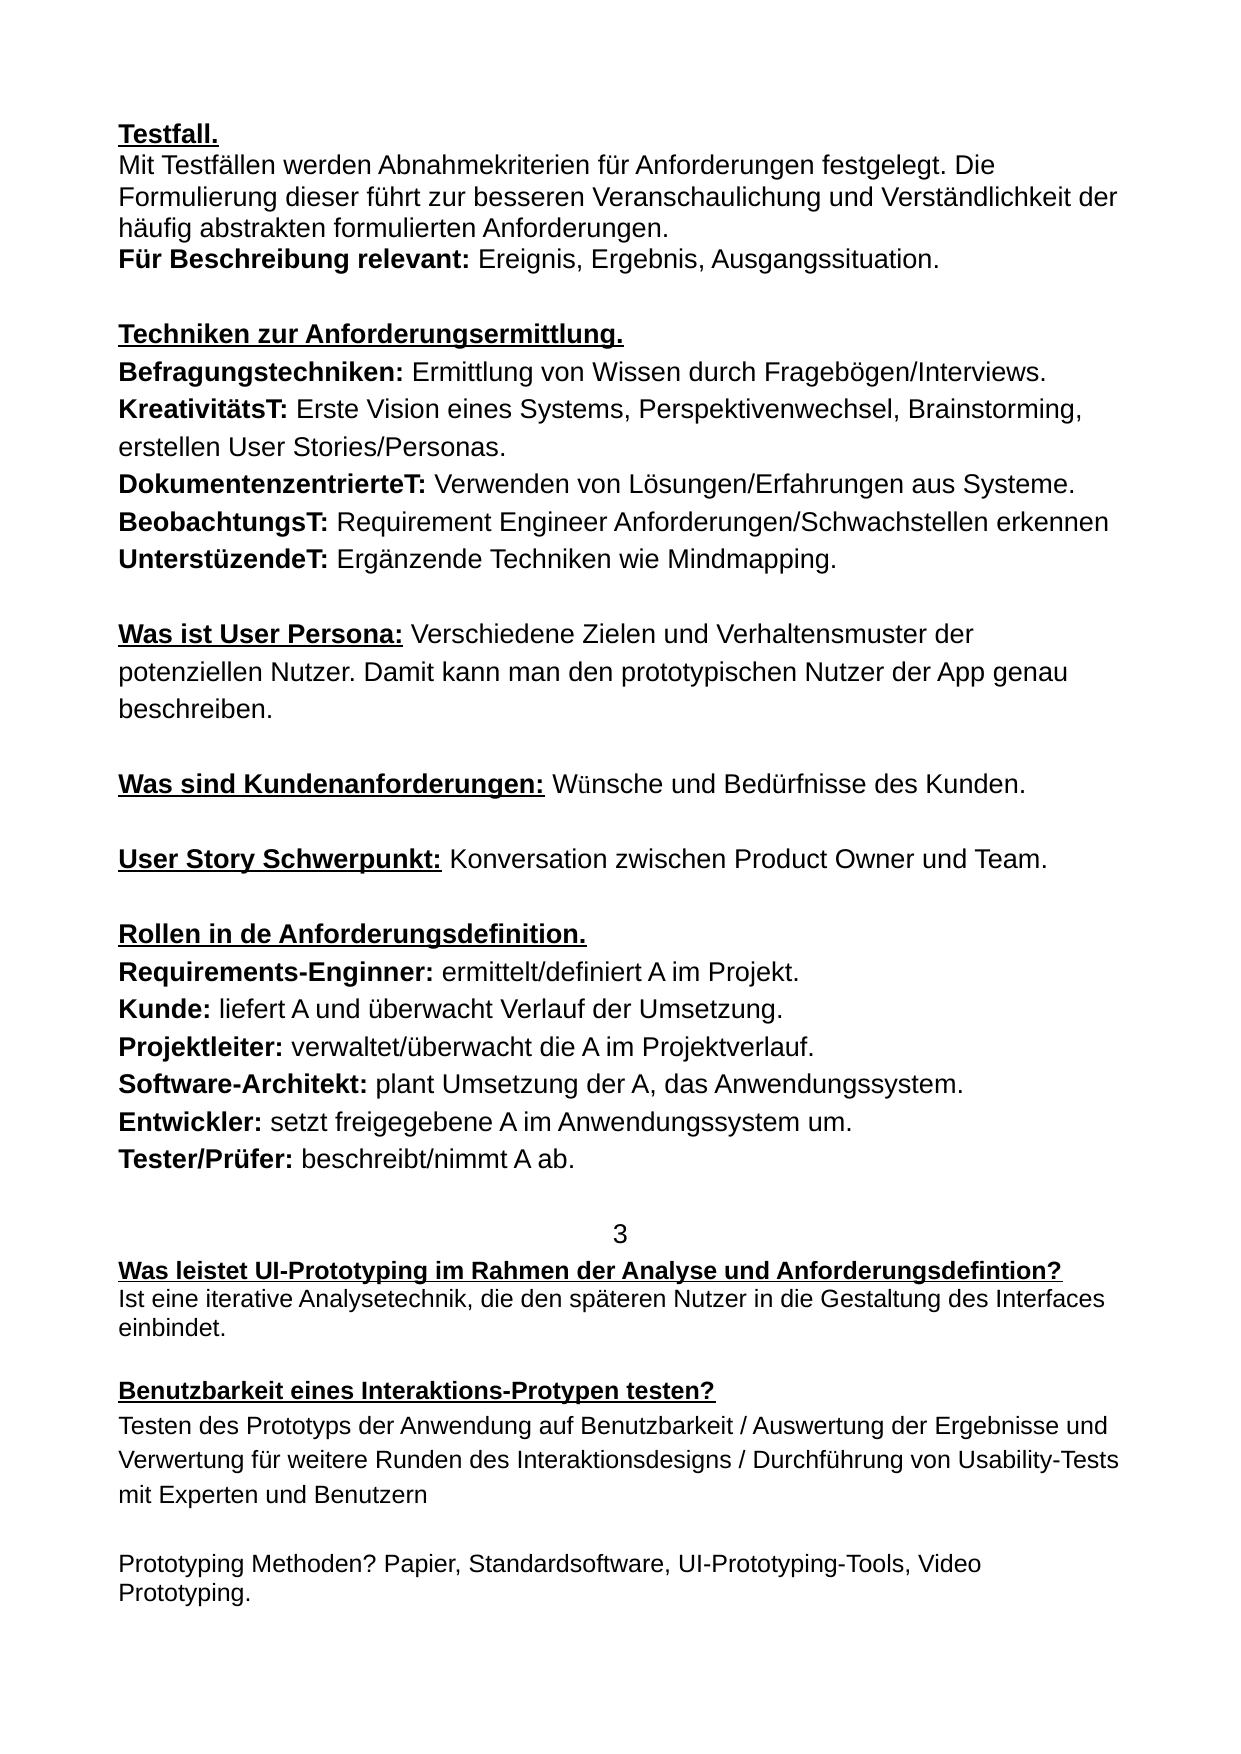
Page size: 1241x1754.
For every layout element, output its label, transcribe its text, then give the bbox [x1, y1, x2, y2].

text Mit Testfällen werden Abnahmekriterien für Anforderungen festgelegt. Die Formulierung dieser führt zur besseren Veranschaulichung und Verständlichkeit der häufig abstrakten formulierten Anforderungen. [118, 149, 1122, 243]
text Ist eine iterative Analysetechnik, die den späteren Nutzer in die Gestaltung des Interfaces einbindet. [118, 1284, 1122, 1342]
text DokumentenzentrierteT: Verwenden von Lösungen/Erfahrungen aus Systeme. [118, 468, 1122, 499]
text Rollen in de Anforderungsdefinition. [118, 918, 1122, 949]
text User Story Schwerpunkt: Konversation zwischen Product Owner und Team. [118, 843, 1122, 874]
text BeobachtungsT: Requirement Engineer Anforderungen/Schwachstellen erkennen [118, 506, 1122, 537]
text Kunde: liefert A und überwacht Verlauf der Umsetzung. [118, 993, 1122, 1024]
text Befragungstechniken: Ermittlung von Wissen durch Fragebögen/Interviews. [118, 356, 1122, 387]
text KreativitätsT: Erste Vision eines Systems, Perspektivenwechsel, Brainstorming, erstellen User Stories/Personas. [118, 393, 1122, 462]
text UnterstüzendeT: Ergänzende Techniken wie Mindmapping. [118, 543, 1122, 574]
text Testfall. [118, 118, 1122, 149]
text Für Beschreibung relevant: Ereignis, Ergebnis, Ausgangssituation. [118, 243, 1122, 274]
text Was leistet UI-Prototyping im Rahmen der Analyse und Anforderungsdefintion? [118, 1256, 1122, 1284]
text Benutzbarkeit eines Interaktions-Protypen testen? [118, 1376, 1122, 1405]
text 3 [118, 1218, 1122, 1249]
text Was sind Kundenanforderungen: Wünsche und Bedürfnisse des Kunden. [118, 768, 1122, 799]
text Was ist User Persona: Verschiedene Zielen und Verhaltensmuster der potenziellen Nutzer. Damit kann man den prototypischen Nutzer der App genau beschreiben. [118, 618, 1122, 724]
text Entwickler: setzt freigegebene A im Anwendungssystem um. [118, 1106, 1122, 1137]
text Prototyping Methoden? Papier, Standardsoftware, UI-Prototyping-Tools, Video Prototyping. [118, 1549, 1122, 1606]
text Software-Architekt: plant Umsetzung der A, das Anwendungssystem. [118, 1068, 1122, 1099]
text Techniken zur Anforderungsermittlung. [118, 318, 1122, 349]
text Tester/Prüfer: beschreibt/nimmt A ab. [118, 1143, 1122, 1174]
text Requirements-Enginner: ermittelt/definiert A im Projekt. [118, 956, 1122, 987]
text Testen des Prototyps der Anwendung auf Benutzbarkeit / Auswertung der Ergebnisse und Verwertung für weitere Runden des Interaktionsdesigns / Durchführung von Usability-Tests mit Experten und Benutzern [118, 1411, 1122, 1508]
text Projektleiter: verwaltet/überwacht die A im Projektverlauf. [118, 1031, 1122, 1062]
